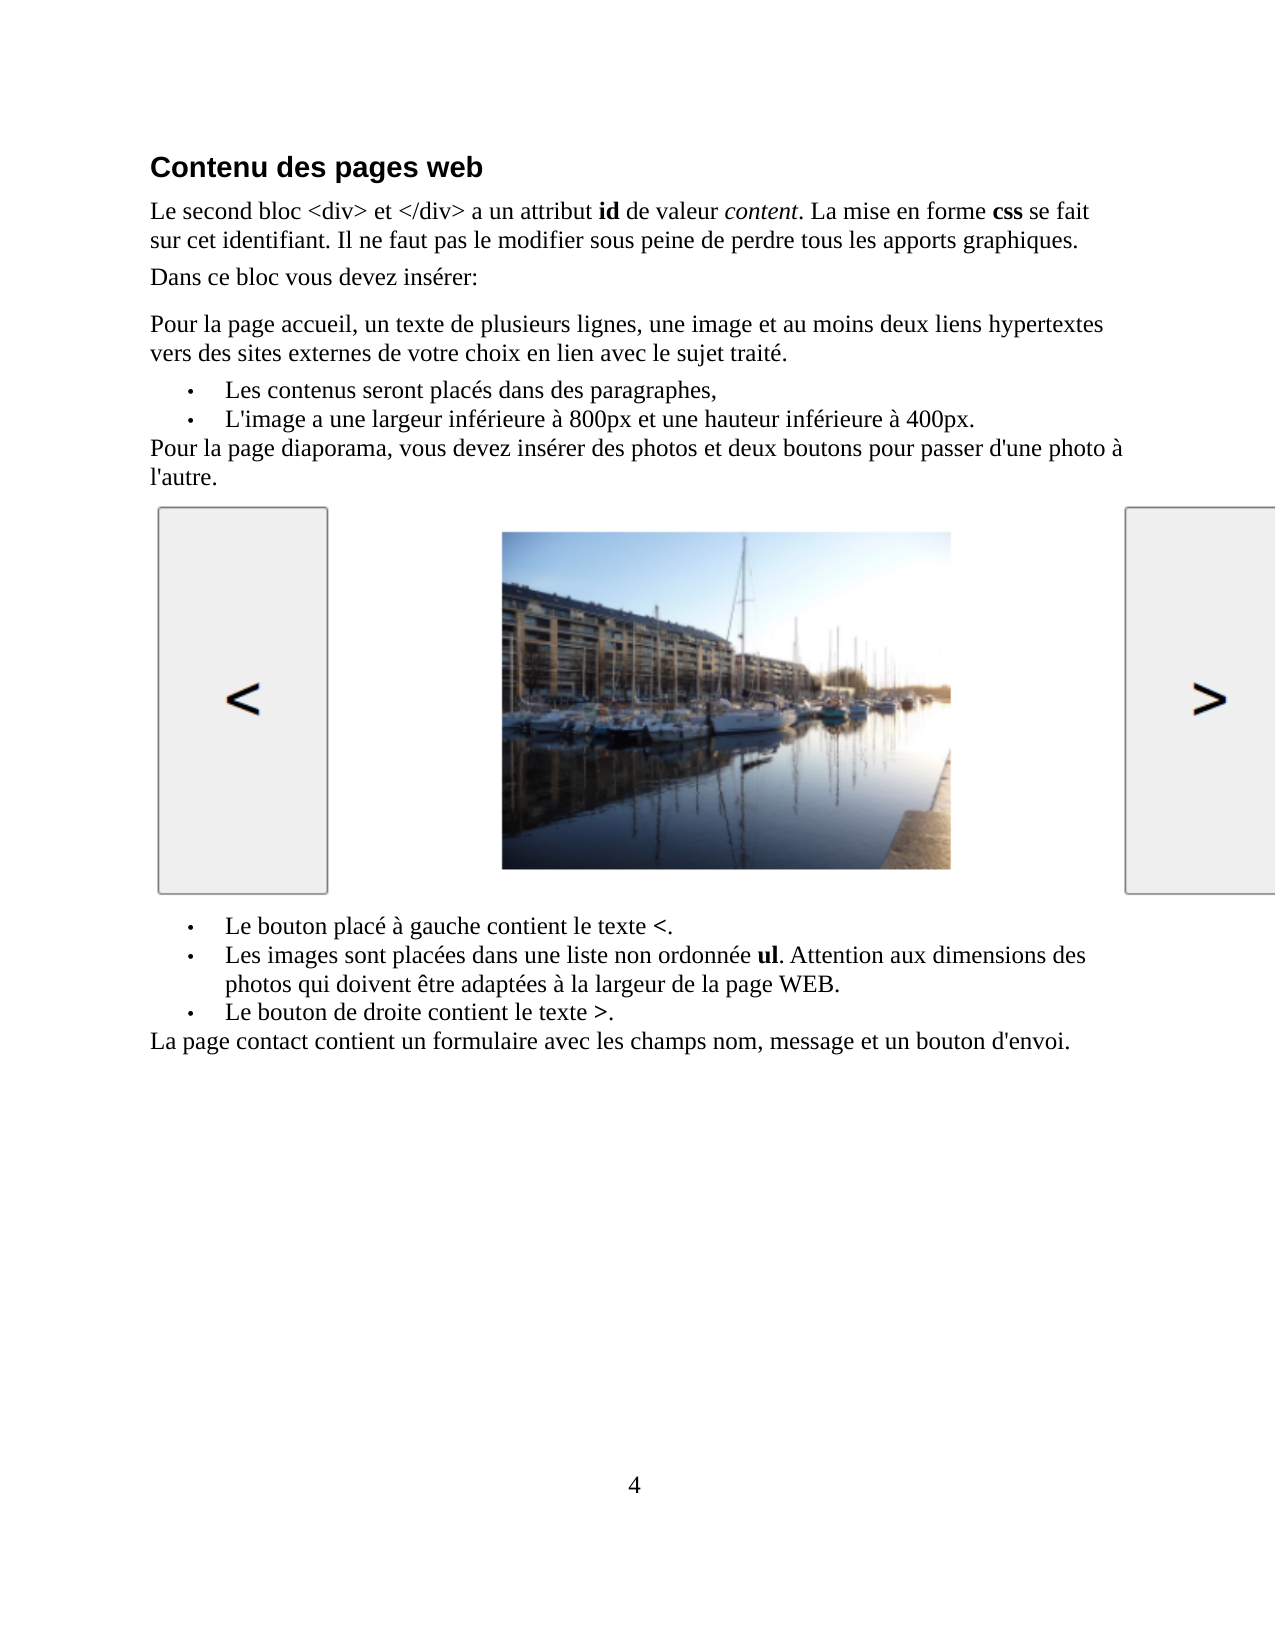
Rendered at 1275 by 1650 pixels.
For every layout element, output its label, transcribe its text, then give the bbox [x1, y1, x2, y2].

text Pour la page accueil, un texte de plusieurs lignes, une image et au moins deux liens hypertextes vers des sites externes de votre choix en lien avec le sujet traité. [150, 309, 1125, 367]
text Le second bloc <div> et </div> a un attribut id de valeur content. La mise en forme css se fait sur cet identifiant. Il ne faut pas le modifier sous peine de perdre tous les apports graphiques. [150, 196, 1125, 253]
subtitle Contenu des pages web [150, 150, 1125, 183]
list Les images sont placées dans une liste non ordonnée ul. Attention aux dimensions des photos qui doivent être adaptées à la largeur de la page WEB. [187, 940, 1125, 997]
list Le bouton de droite contient le texte >. [187, 997, 1125, 1026]
list L'image a une largeur inférieure à 800px et une hauteur inférieure à 400px. [187, 404, 1125, 433]
text Pour la page diaporama, vous devez insérer des photos et deux boutons pour passer d'une photo à l'autre. [150, 433, 1125, 491]
text La page contact contient un formulaire avec les champs nom, message et un bouton d'envoi. [150, 1026, 1125, 1055]
picture [150, 499, 1275, 903]
list Les contenus seront placés dans des paragraphes, [187, 376, 1125, 404]
text Dans ce bloc vous devez insérer: [150, 262, 1125, 291]
list Le bouton placé à gauche contient le texte <. [187, 911, 1125, 940]
